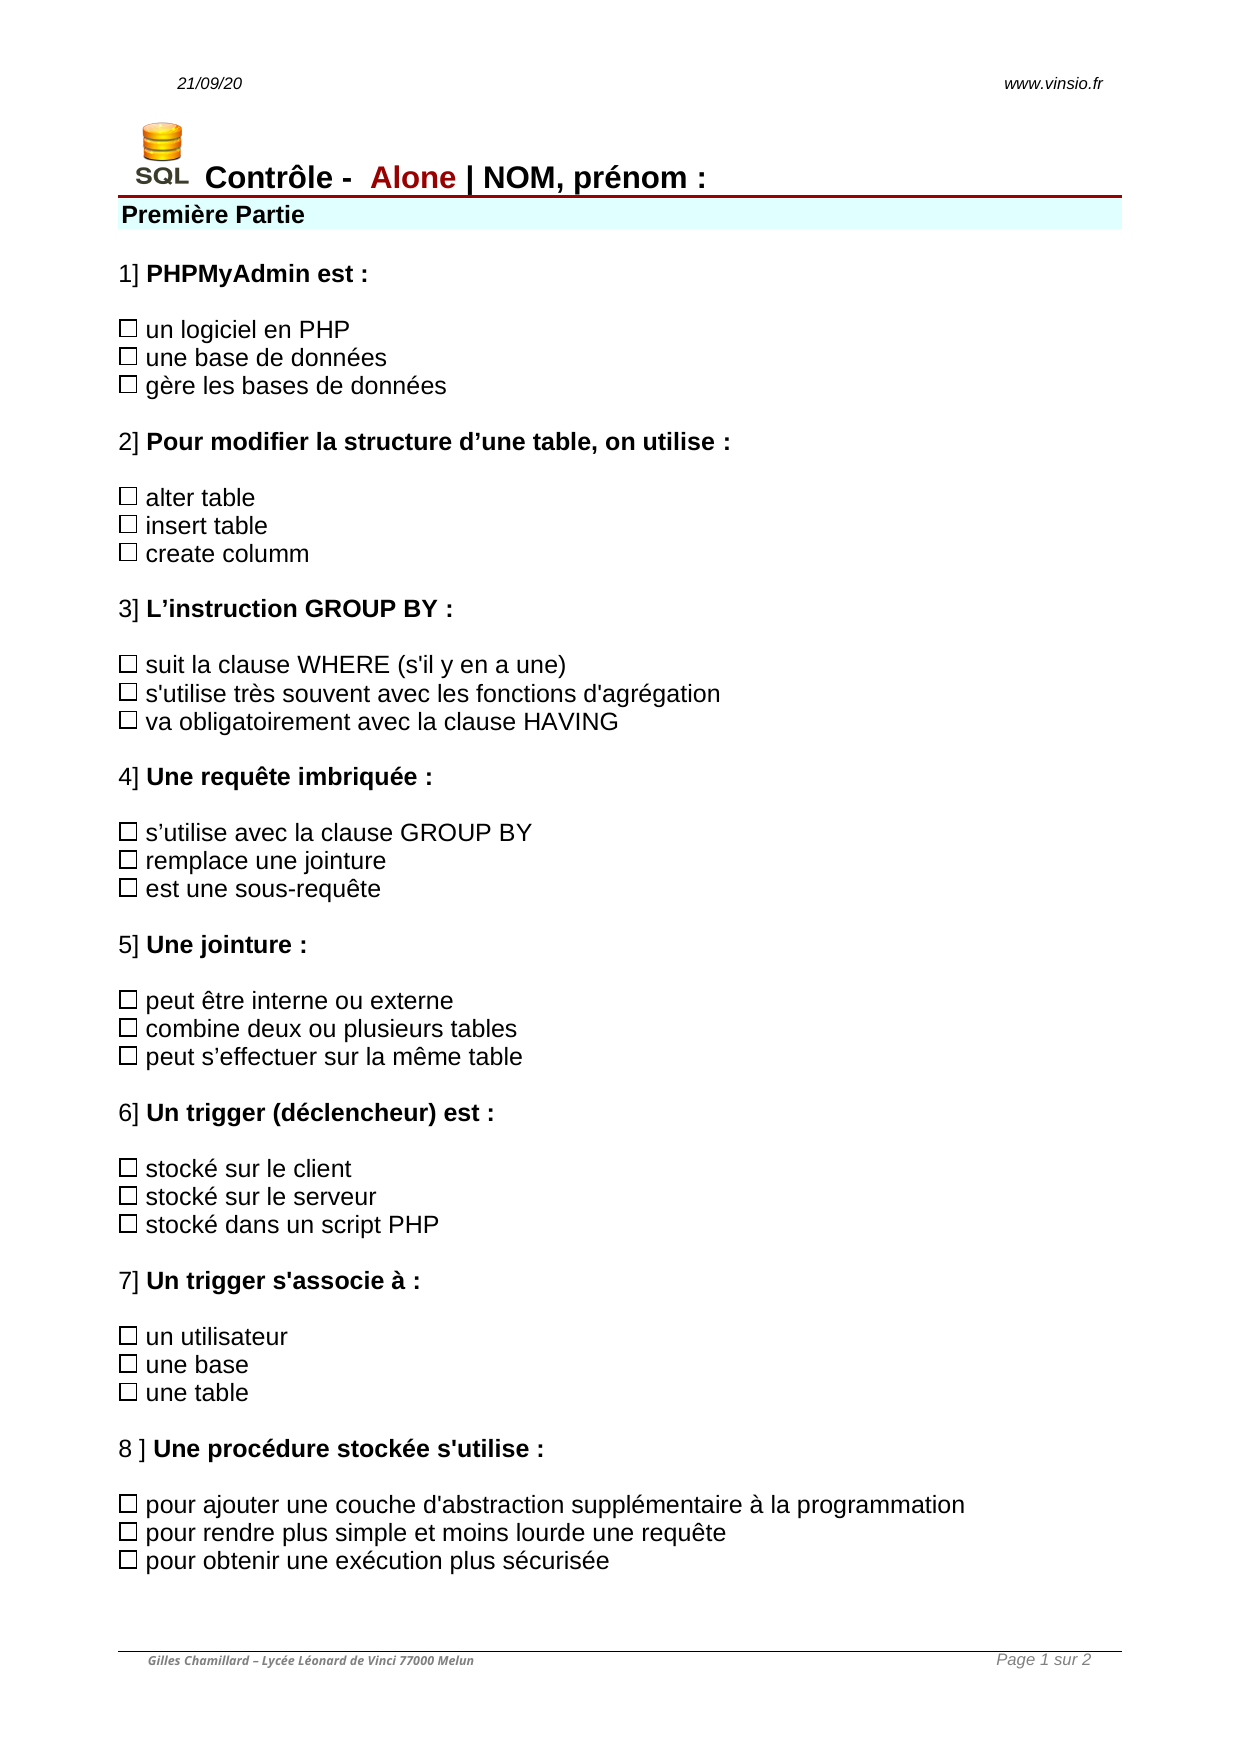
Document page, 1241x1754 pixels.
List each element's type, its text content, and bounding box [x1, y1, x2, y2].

text un logiciel en PHP [118, 316, 1122, 344]
text alter table [118, 483, 1122, 511]
text Première Partie [118, 198, 1122, 229]
text stocké sur le serveur [118, 1183, 1122, 1211]
text 1] PHPMyAdmin est : [118, 259, 1122, 288]
text pour obtenir une exécution plus sécurisée [118, 1547, 1122, 1575]
text peut être interne ou externe [118, 987, 1122, 1015]
text s’utilise avec la clause GROUP BY [118, 819, 1122, 847]
text s'utilise très souvent avec les fonctions d'agrégation [118, 679, 1122, 707]
text 6] Un trigger (déclencheur) est : [118, 1099, 1122, 1127]
text peut s’effectuer sur la même table [118, 1043, 1122, 1071]
picture [119, 118, 205, 189]
text va obligatoirement avec la clause HAVING [118, 707, 1122, 735]
text create columm [118, 539, 1122, 567]
text combine deux ou plusieurs tables [118, 1015, 1122, 1043]
text une table [118, 1379, 1122, 1407]
text 3] L’instruction GROUP BY : [118, 595, 1122, 623]
text suit la clause WHERE (s'il y en a une) [118, 651, 1122, 679]
text 2] Pour modifier la structure d’une table, on utilise : [118, 427, 1122, 455]
text 8 ] Une procédure stockée s'utilise : [118, 1435, 1122, 1463]
text stocké dans un script PHP [118, 1211, 1122, 1239]
text une base de données [118, 344, 1122, 372]
text 4] Une requête imbriquée : [118, 763, 1122, 791]
text pour ajouter une couche d'abstraction supplémentaire à la programmation [118, 1491, 1122, 1519]
text gère les bases de données [118, 372, 1122, 400]
text insert table [118, 511, 1122, 539]
text est une sous-requête [118, 875, 1122, 903]
text 7] Un trigger s'associe à : [118, 1267, 1122, 1295]
text stocké sur le client [118, 1155, 1122, 1183]
text une base [118, 1351, 1122, 1379]
text pour rendre plus simple et moins lourde une requête [118, 1519, 1122, 1547]
text Contrôle - Alone | NOM, prénom : [118, 160, 1122, 195]
text 5] Une jointure : [118, 931, 1122, 959]
text un utilisateur [118, 1323, 1122, 1351]
text remplace une jointure [118, 847, 1122, 875]
